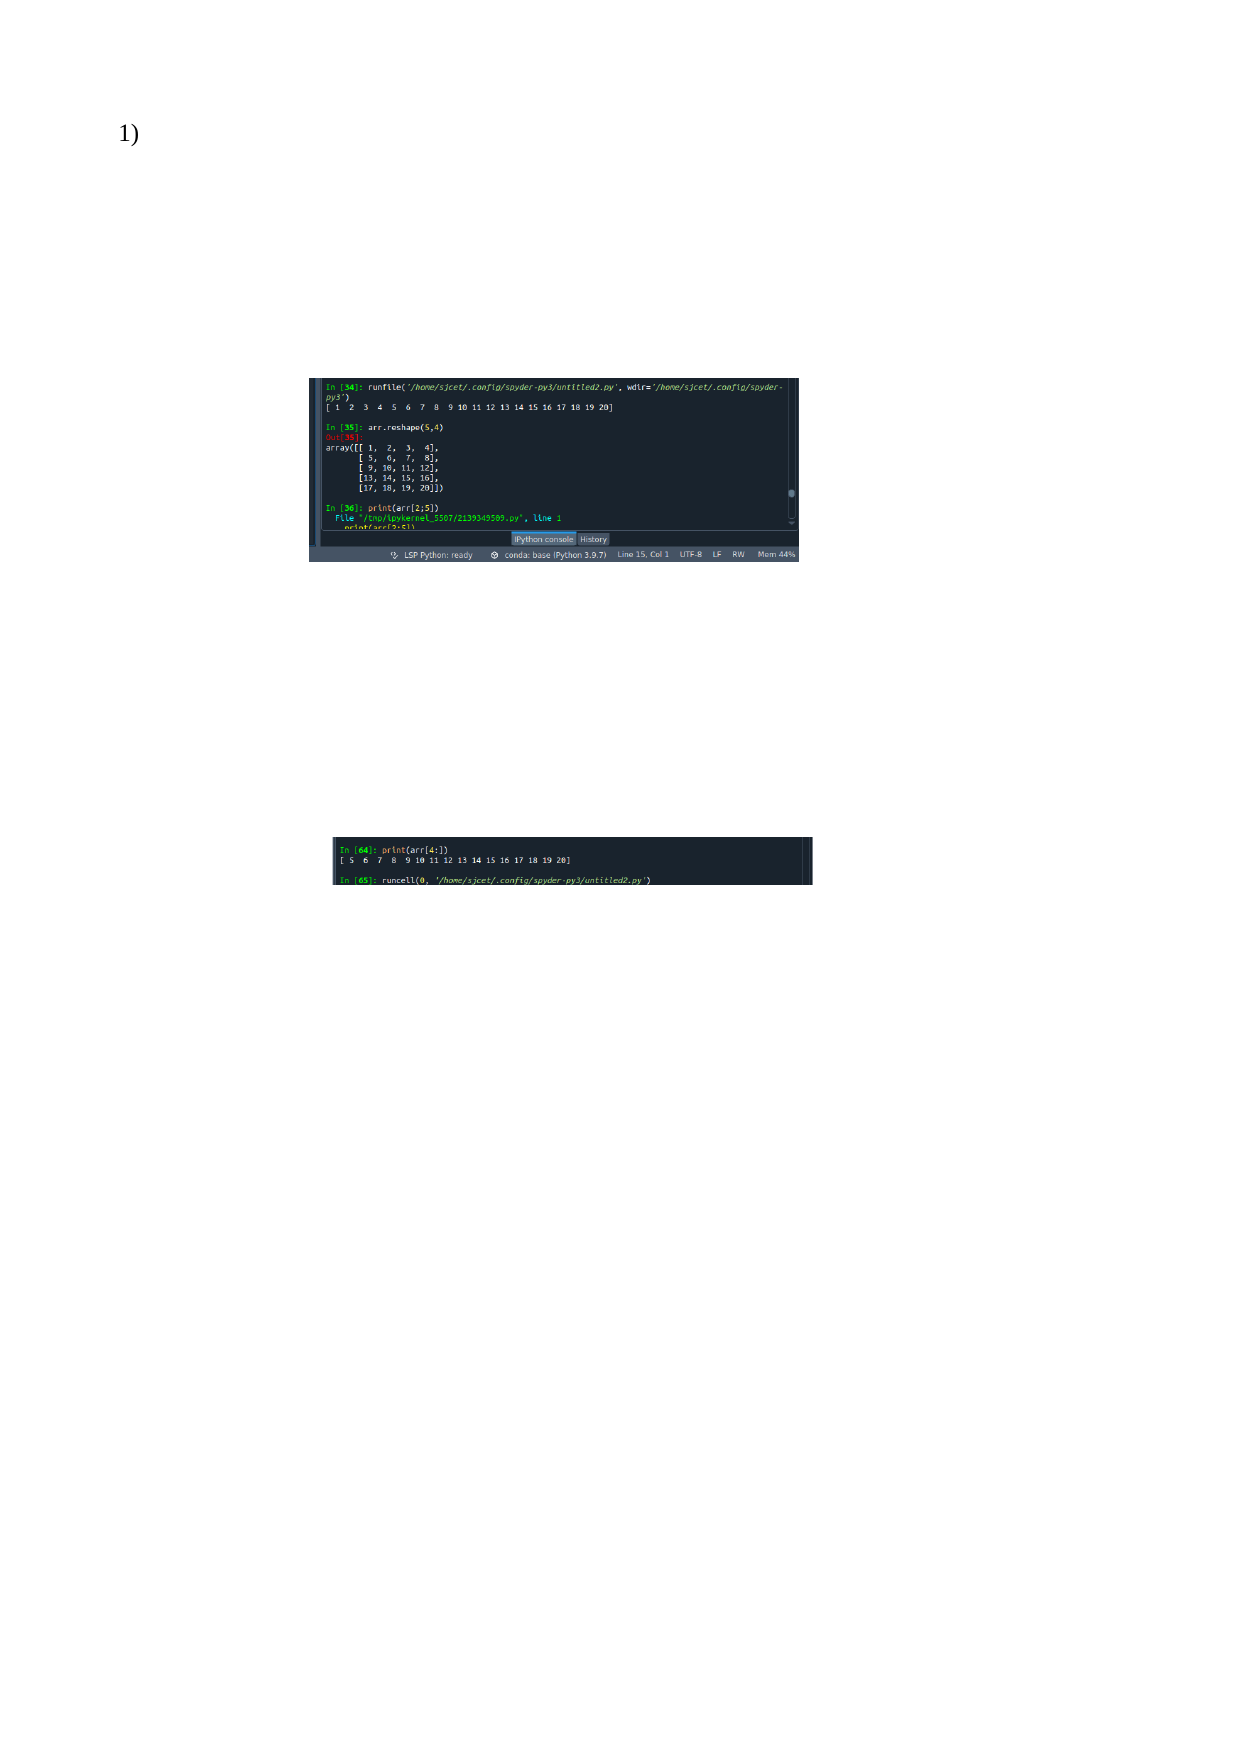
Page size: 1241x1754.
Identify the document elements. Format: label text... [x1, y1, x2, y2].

text 1) [118, 118, 1122, 147]
